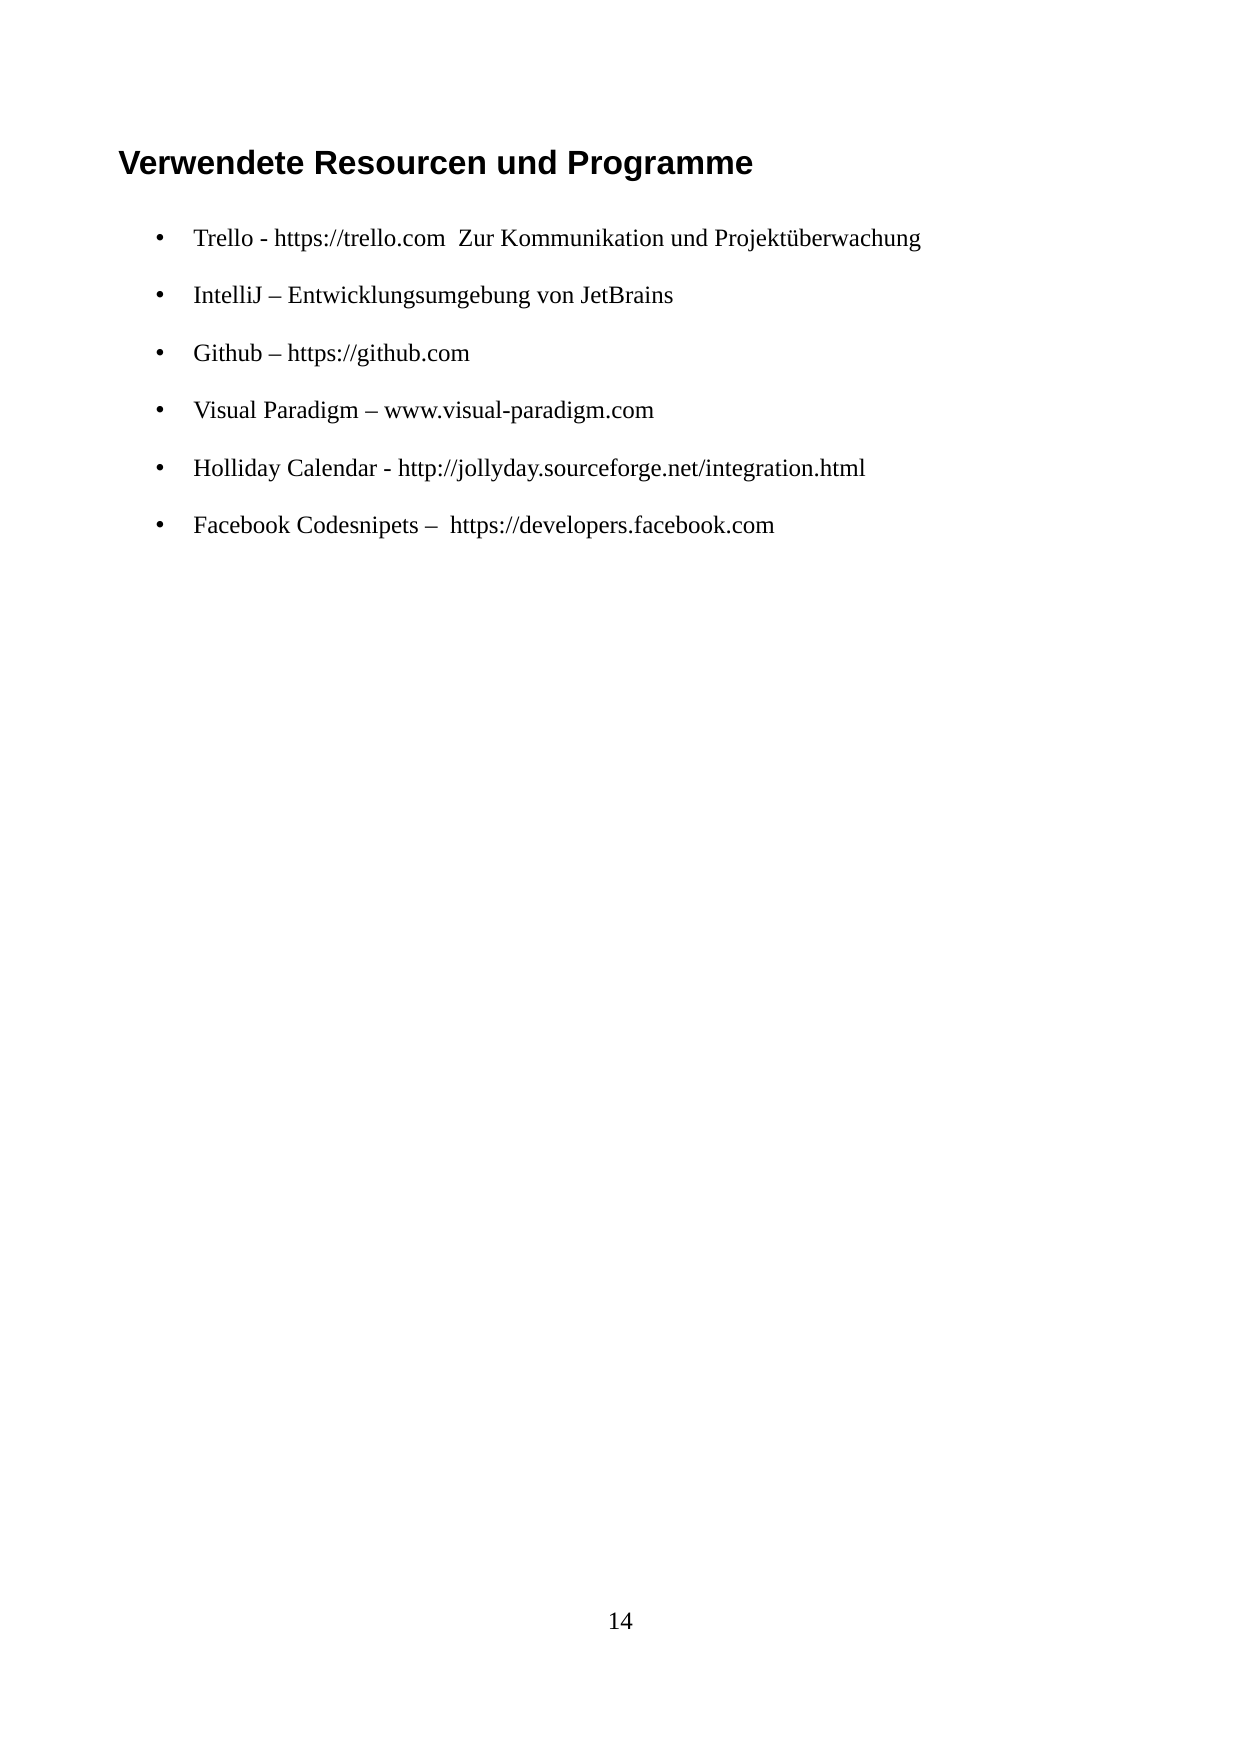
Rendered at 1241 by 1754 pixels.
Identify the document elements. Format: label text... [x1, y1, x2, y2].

list Trello - https://trello.com Zur Kommunikation und Projektüberwachung [156, 223, 1122, 252]
list Facebook Codesnipets – https://developers.facebook.com [156, 511, 1122, 539]
list Holliday Calendar - http://jollyday.sourceforge.net/integration.html [156, 453, 1122, 482]
list IntelliJ – Entwicklungsumgebung von JetBrains [156, 281, 1122, 309]
list Github – https://github.com [156, 338, 1122, 367]
subtitle Verwendete Resourcen und Programme [118, 143, 1122, 182]
list Visual Paradigm – www.visual-paradigm.com [156, 396, 1122, 424]
